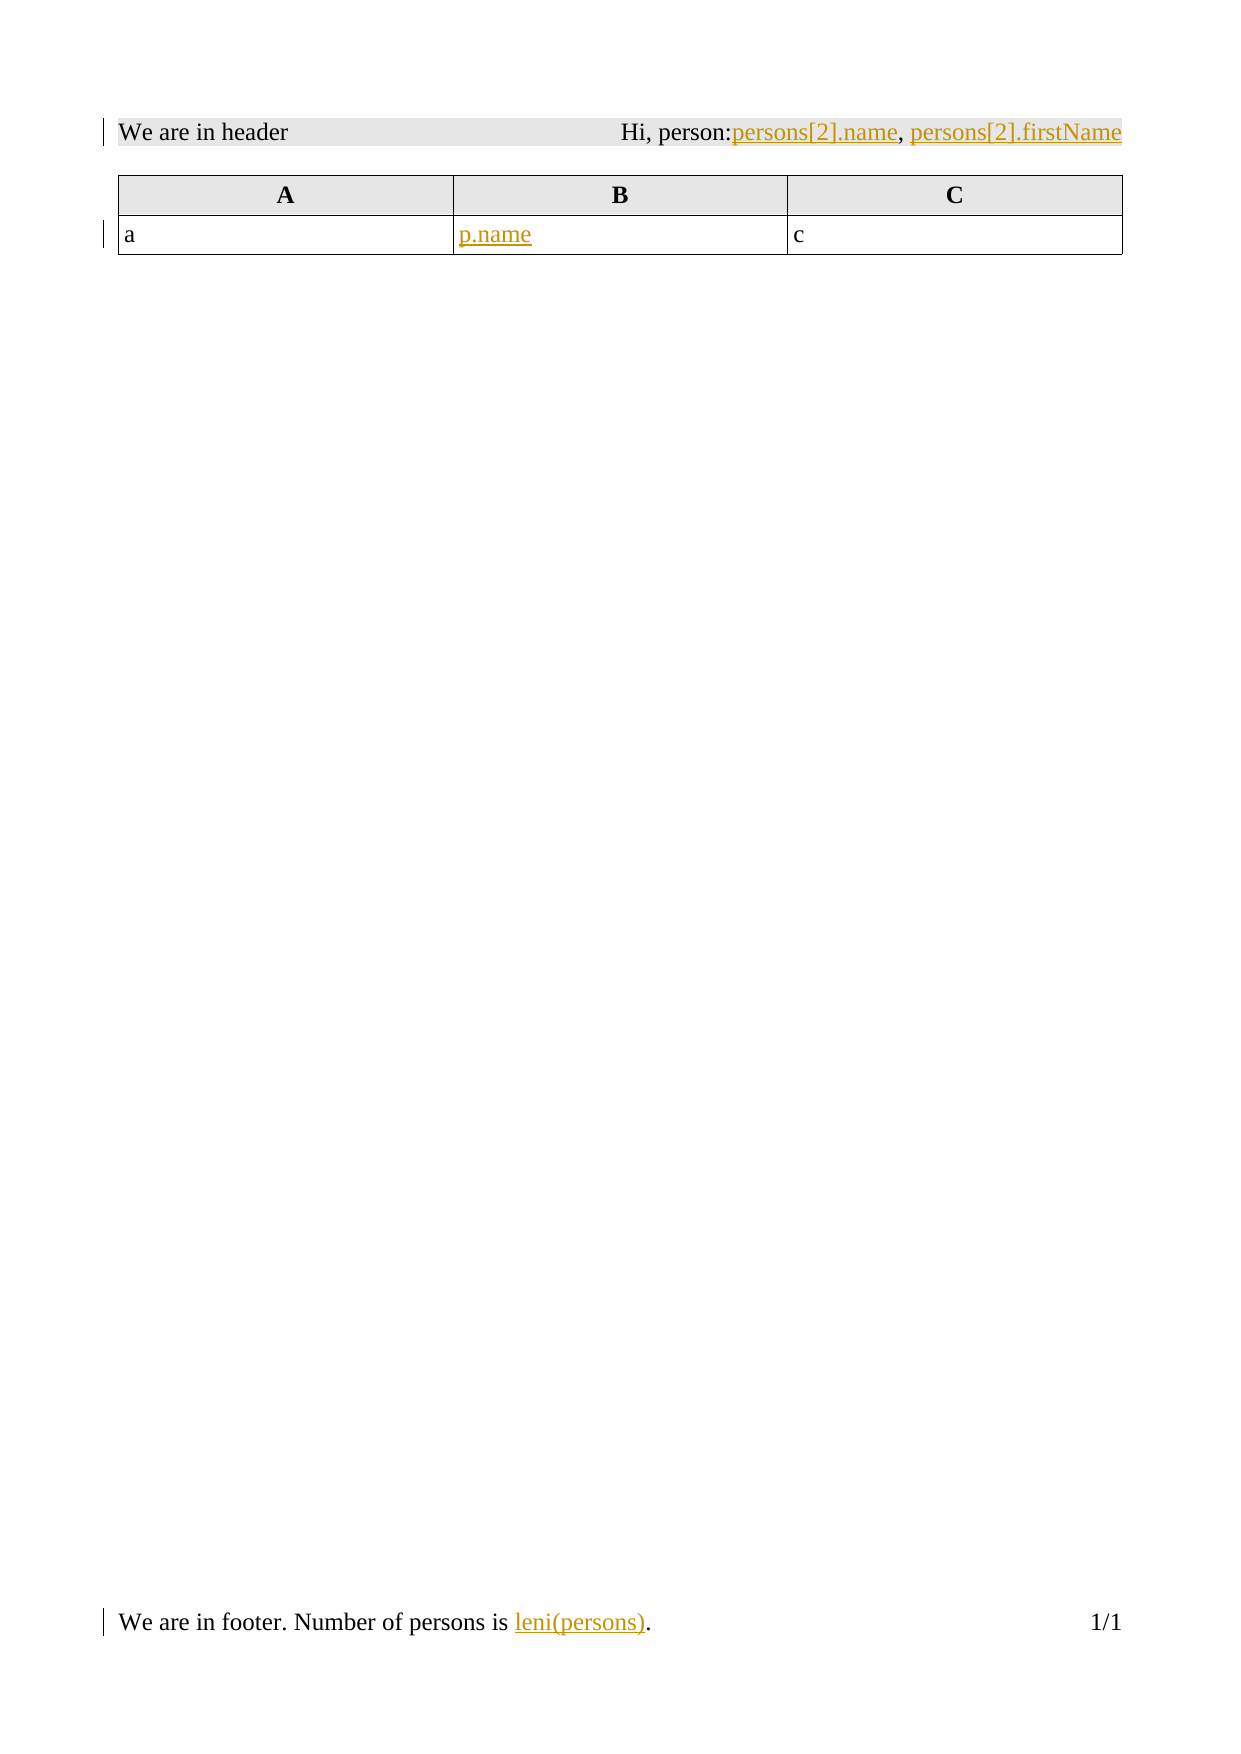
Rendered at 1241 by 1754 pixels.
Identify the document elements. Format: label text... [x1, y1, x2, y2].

table_cell a [119, 216, 453, 254]
table_header C [788, 176, 1122, 214]
table_header A [119, 176, 453, 214]
table_cell p.name [454, 216, 787, 254]
table_header B [454, 176, 787, 214]
table_cell c [788, 216, 1122, 254]
